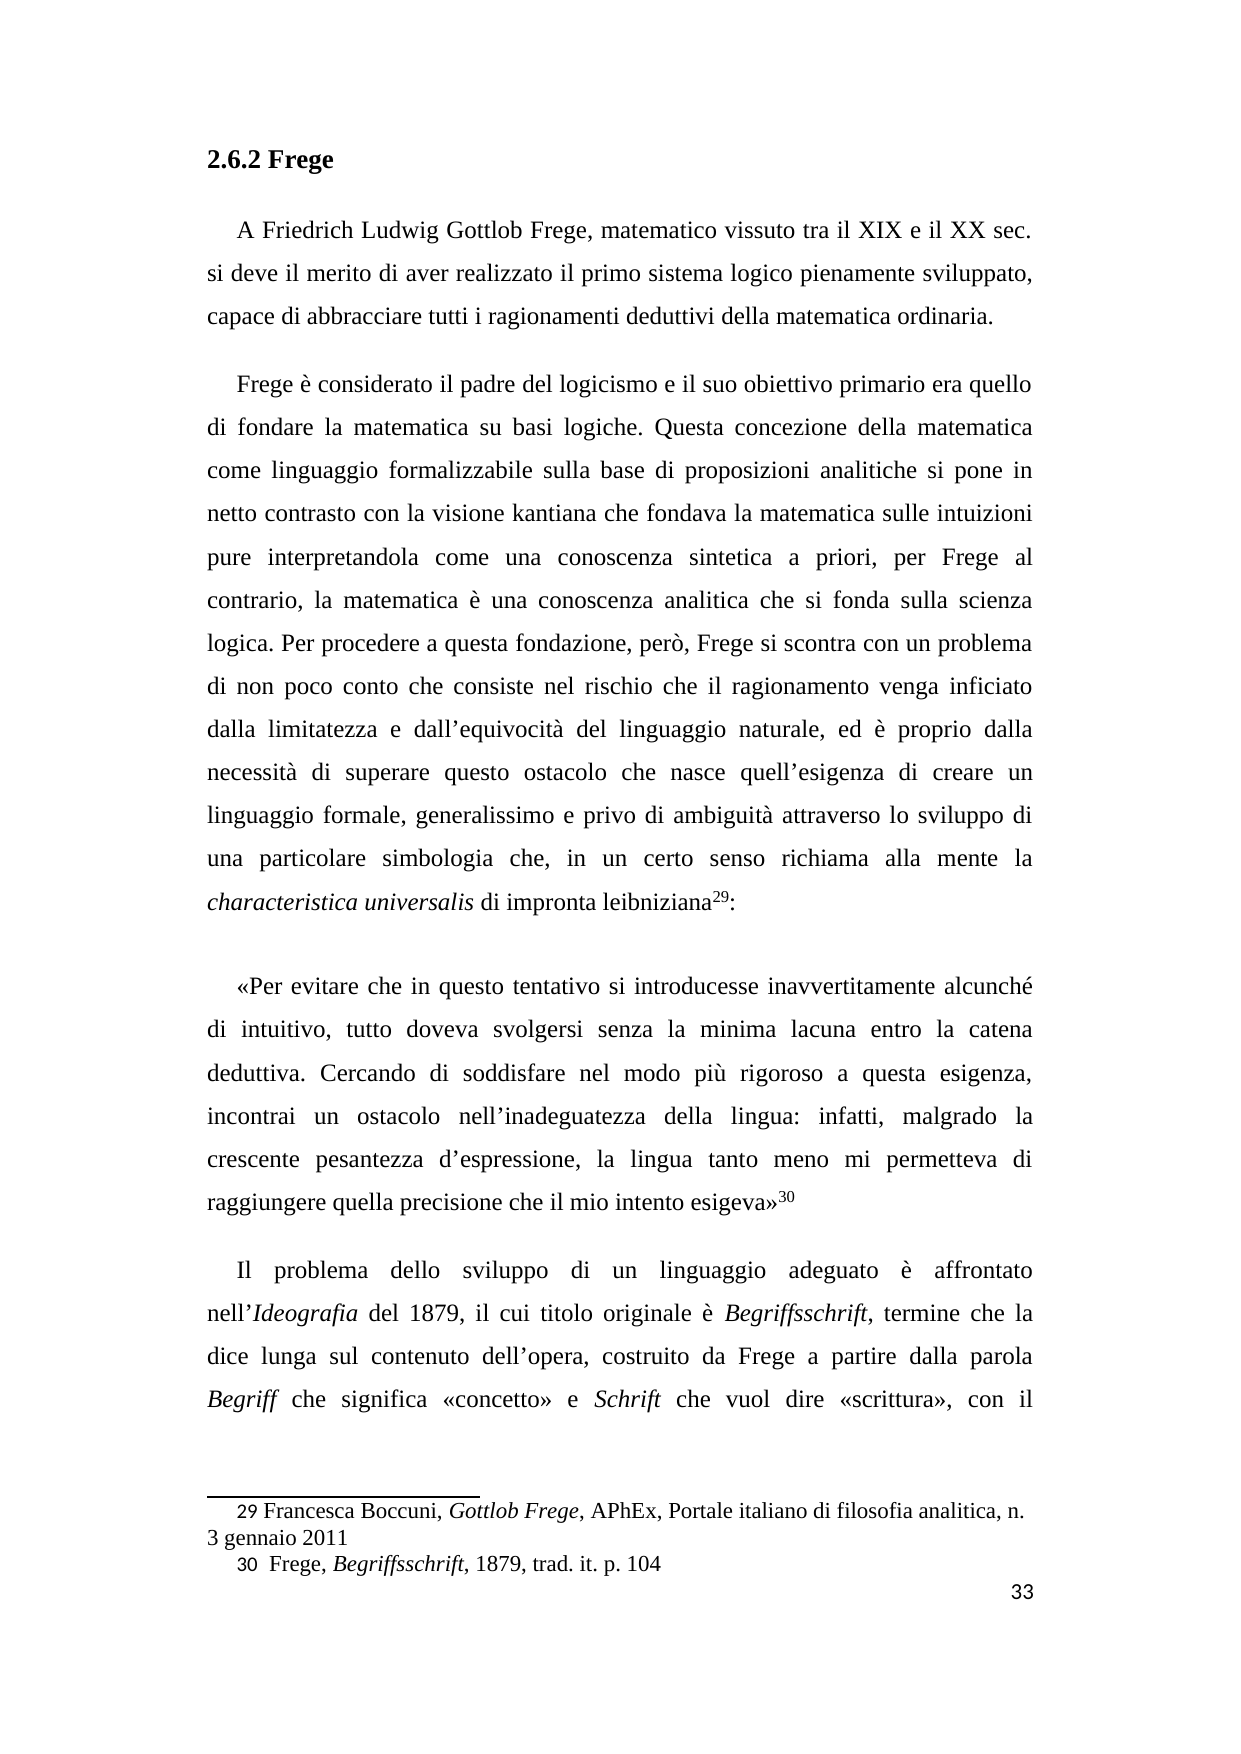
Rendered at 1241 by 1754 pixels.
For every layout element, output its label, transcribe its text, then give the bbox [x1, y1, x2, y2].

text Frege è considerato il padre del logicismo e il suo obiettivo primario era quello di fondare la matematica su basi logiche. Questa concezione della matematica come linguaggio formalizzabile sulla base di proposizioni analitiche si pone in netto contrasto con la visione kantiana che fondava la matematica sulle intuizioni pure interpretandola come una conoscenza sintetica a priori, per Frege al contrario, la matematica è una conoscenza analitica che si fonda sulla scienza logica. Per procedere a questa fondazione, però, Frege si scontra con un problema di non poco conto che consiste nel rischio che il ragionamento venga inficiato dalla limitatezza e dall’equivocità del linguaggio naturale, ed è proprio dalla necessità di superare questo ostacolo che nasce quell’esigenza di creare un linguaggio formale, generalissimo e privo di ambiguità attraverso lo sviluppo di una particolare simbologia che, in un certo senso richiama alla mente la characteristica universalis di impronta leibniziana: [207, 369, 1033, 915]
text Frege, Begriffsschrift, 1879, trad. it. p. 104 [207, 1550, 1033, 1577]
subtitle 2.6.2 Frege [207, 143, 1033, 174]
text Il problema dello sviluppo di un linguaggio adeguato è affrontato nell’Ideografia del 1879, il cui titolo originale è Begriffsschrift, termine che la dice lunga sul contenuto dell’opera, costruito da Frege a partire dalla parola Begriff che significa «concetto» e Schrift che vuol dire «scrittura», con il [207, 1255, 1033, 1413]
text A Friedrich Ludwig Gottlob Frege, matematico vissuto tra il XIX e il XX sec. si deve il merito di aver realizzato il primo sistema logico pienamente sviluppato, capace di abbracciare tutti i ragionamenti deduttivi della matematica ordinaria. [207, 215, 1033, 330]
text «Per evitare che in questo tentativo si introducesse inavvertitamente alcunché di intuitivo, tutto doveva svolgersi senza la minima lacuna entro la catena deduttiva. Cercando di soddisfare nel modo più rigoroso a questa esigenza, incontrai un ostacolo nell’inadeguatezza della lingua: infatti, malgrado la crescente pesantezza d’espressione, la lingua tanto meno mi permetteva di raggiungere quella precisione che il mio intento esigeva» [207, 971, 1033, 1216]
text Francesca Boccuni, Gottlob Frege, APhEx, Portale italiano di filosofia analitica, n. 3 gennaio 2011 [207, 1497, 1033, 1550]
